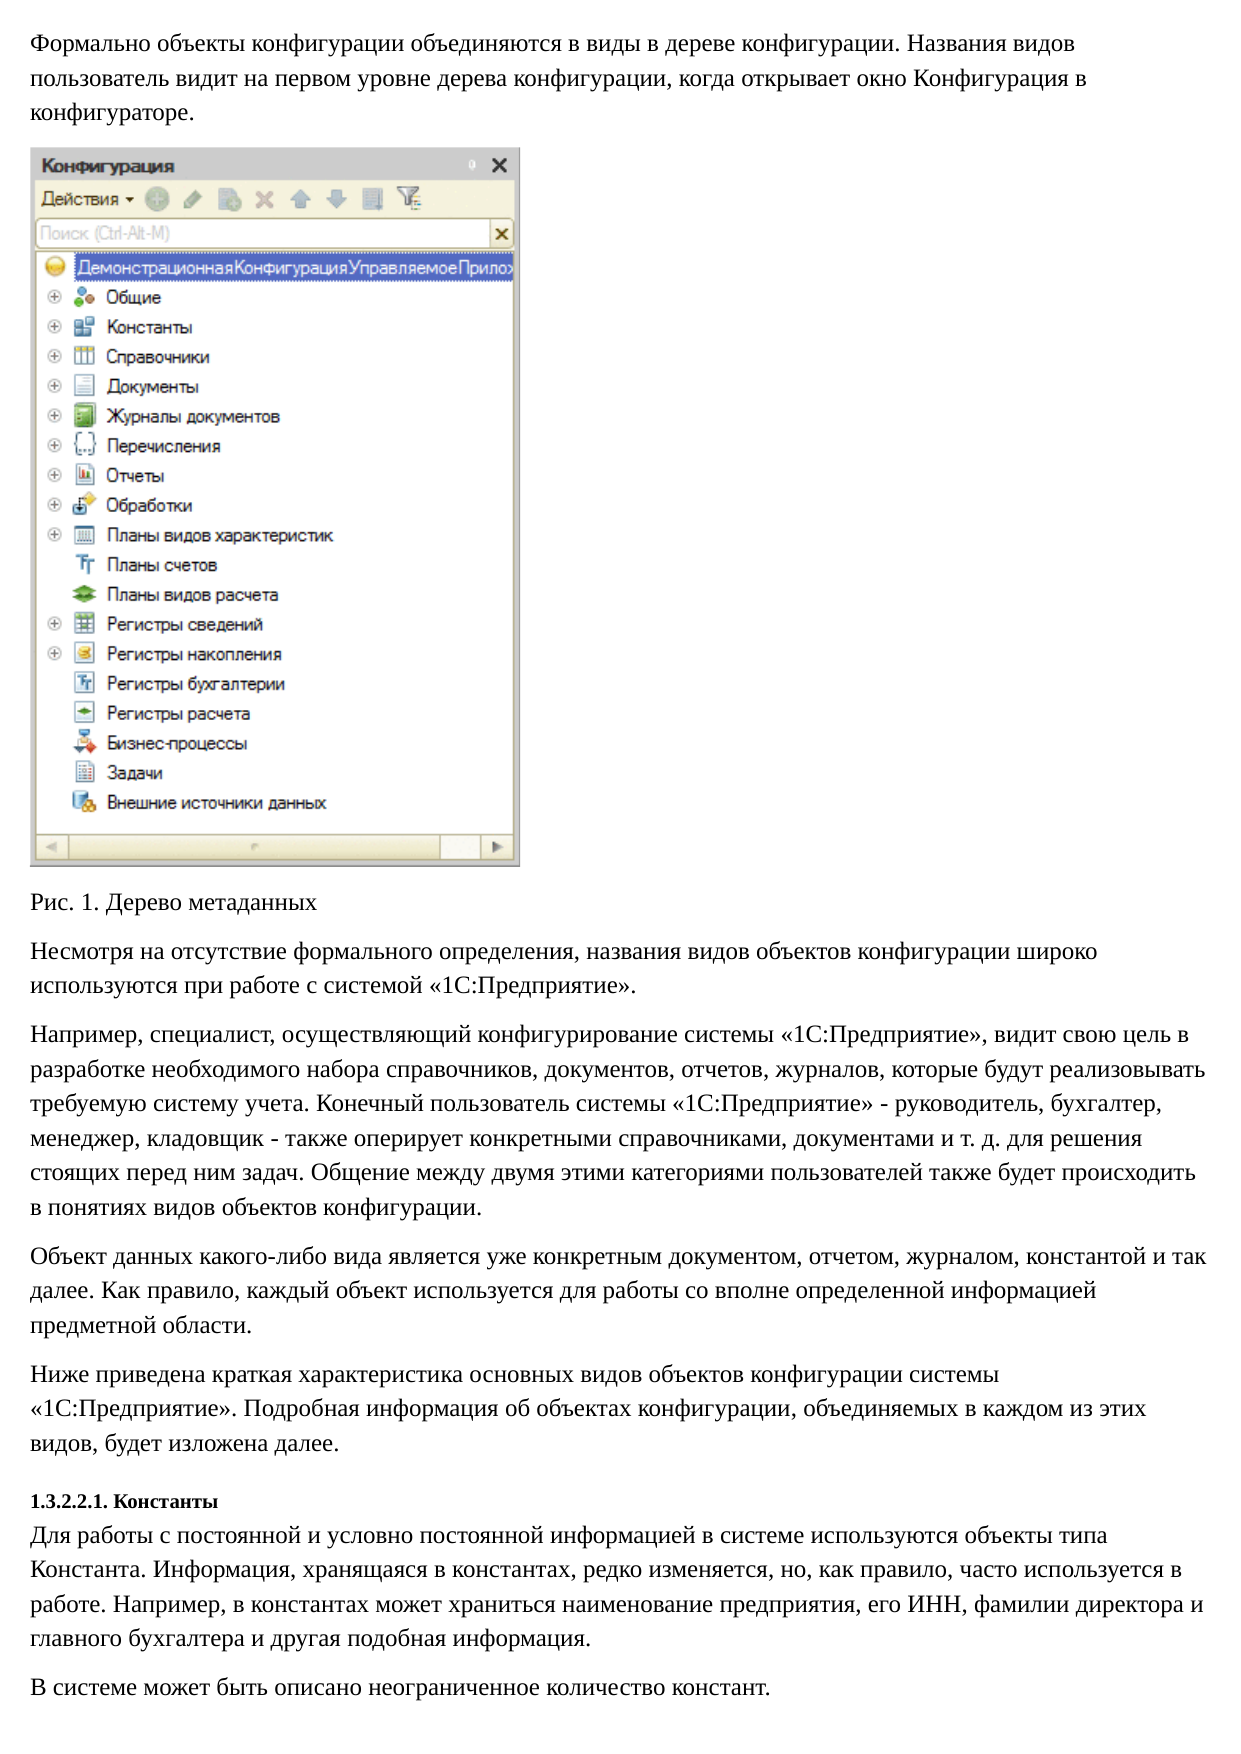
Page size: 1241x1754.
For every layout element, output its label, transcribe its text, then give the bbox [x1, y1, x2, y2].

text Ниже приведена краткая характеристика основных видов объектов конфигурации системы «1С:Предприятие». Подробная информация об объектах конфигурации, объединяемых в каждом из этих видов, будет изложена далее. [30, 1359, 1211, 1457]
subtitle 1.3.2.2.1. Константы [30, 1489, 1211, 1513]
text В системе может быть описано неограниченное количество констант. [30, 1672, 1211, 1701]
text Рис. 1. Дерево метаданных [30, 887, 1211, 916]
text Для работы с постоянной и условно постоянной информацией в системе используются объекты типа Константа. Информация, хранящаяся в константах, редко изменяется, но, как правило, часто используется в работе. Например, в константах может храниться наименование предприятия, его ИНН, фамилии директора и главного бухгалтера и другая подобная информация. [30, 1520, 1211, 1652]
picture [29, 146, 521, 867]
text Объект данных какого-либо вида является уже конкретным документом, отчетом, журналом, константой и так далее. Как правило, каждый объект используется для работы со вполне определенной информацией предметной области. [30, 1241, 1211, 1338]
text Формально объекты конфигурации объединяются в виды в дереве конфигурации. Названия видов пользователь видит на первом уровне дерева конфигурации, когда открывает окно Конфигурация в конфигураторе. [30, 28, 1211, 126]
text Например, специалист, осуществляющий конфигурирование системы «1С:Предприятие», видит свою цель в разработке необходимого набора справочников, документов, отчетов, журналов, которые будут реализовывать требуемую систему учета. Конечный пользователь системы «1С:Предприятие» ‑ руководитель, бухгалтер, менеджер, кладовщик ‑ также оперирует конкретными справочниками, документами и т. д. для решения стоящих перед ним задач. Общение между двумя этими категориями пользователей также будет происходить в понятиях видов объектов конфигурации. [30, 1019, 1211, 1221]
text Несмотря на отсутствие формального определения, названия видов объектов конфигурации широко используются при работе с системой «1С:Предприятие». [30, 936, 1211, 999]
